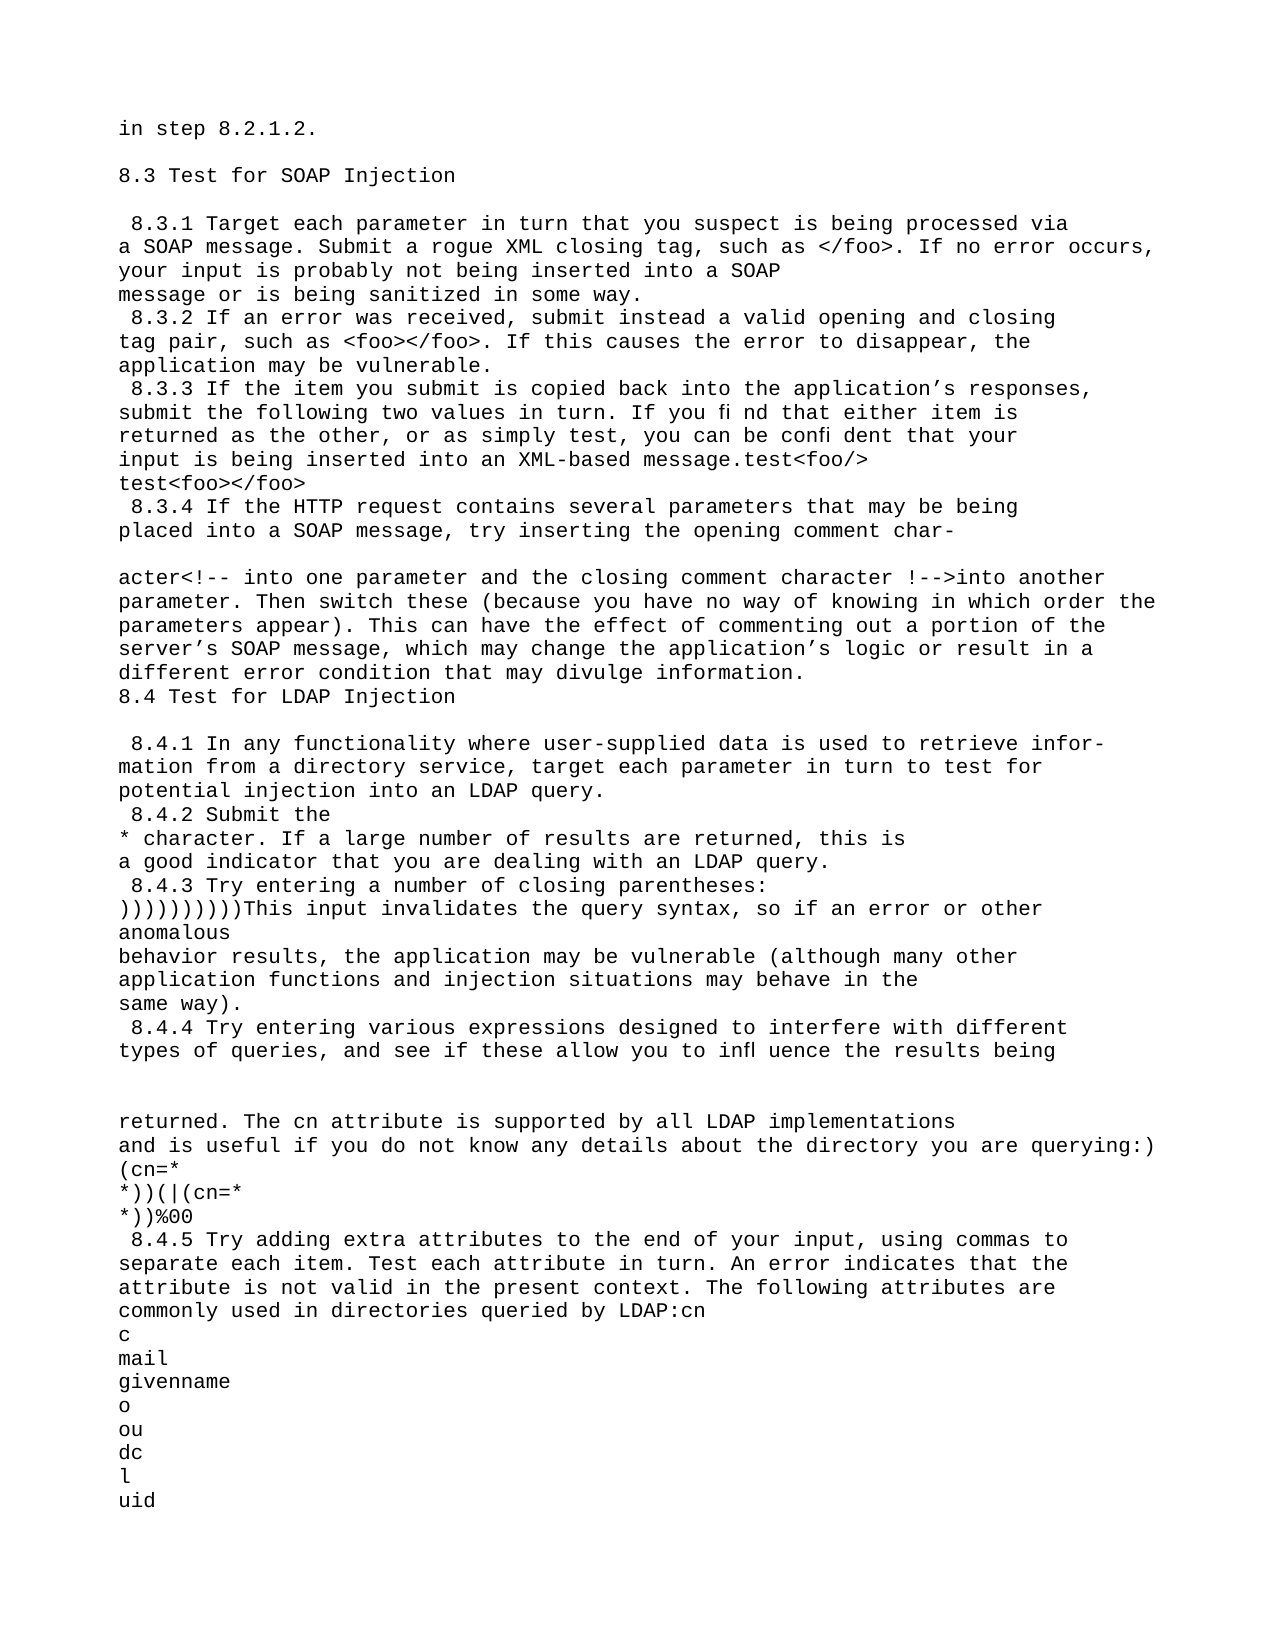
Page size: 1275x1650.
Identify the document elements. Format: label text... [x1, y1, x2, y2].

text message or is being sanitized in some way. [118, 284, 1157, 307]
text ))))))))))This input invalidates the query syntax, so if an error or other anomalous [118, 898, 1157, 946]
text same way). [118, 993, 1157, 1017]
text *))%00 [118, 1206, 1157, 1229]
text 8.4.3 Try entering a number of closing parentheses: [118, 875, 1157, 898]
text returned. The cn attribute is supported by all LDAP implementations [118, 1111, 1157, 1135]
text 8.3.4 If the HTTP request contains several parameters that may be being [118, 496, 1157, 520]
text mail [118, 1348, 1157, 1371]
text 8.4.1 In any functionality where user-supplied data is used to retrieve infor- [118, 733, 1157, 757]
text 8.4.4 Try entering various expressions designed to interfere with different [118, 1017, 1157, 1040]
text *))(|(cn=* [118, 1182, 1157, 1206]
text 8.4 Test for LDAP Injection [118, 686, 1157, 709]
text dc [118, 1442, 1157, 1466]
text 8.3.2 If an error was received, submit instead a valid opening and closing [118, 307, 1157, 331]
text behavior results, the application may be vulnerable (although many other application functions and injection situations may behave in the [118, 946, 1157, 993]
text uid [118, 1489, 1157, 1513]
text 8.3.3 If the item you submit is copied back into the application’s responses, [118, 378, 1157, 402]
text 8.4.2 Submit the [118, 804, 1157, 827]
text separate each item. Test each attribute in turn. An error indicates that the attribute is not valid in the present context. The following attributes are commonly used in directories queried by LDAP:cn [118, 1253, 1157, 1324]
text input is being inserted into an XML-based message.test<foo/> [118, 449, 1157, 473]
text test<foo></foo> [118, 473, 1157, 496]
text 8.3.1 Target each parameter in turn that you suspect is being processed via [118, 213, 1157, 236]
text tag pair, such as <foo></foo>. If this causes the error to disappear, the application may be vulnerable. [118, 331, 1157, 378]
text ou [118, 1419, 1157, 1442]
text a good indicator that you are dealing with an LDAP query. [118, 851, 1157, 875]
text in step 8.2.1.2. [118, 118, 1157, 142]
text * character. If a large number of results are returned, this is [118, 827, 1157, 851]
text returned as the other, or as simply test, you can be conﬁ dent that your [118, 426, 1157, 449]
text 8.3 Test for SOAP Injection [118, 165, 1157, 189]
text c [118, 1324, 1157, 1348]
text acter<!-- into one parameter and the closing comment character !-->into another parameter. Then switch these (because you have no way of knowing in which order the parameters appear). This can have the effect of commenting out a portion of the server’s SOAP message, which may change the application’s logic or result in a different error condition that may divulge information. [118, 567, 1157, 686]
text submit the following two values in turn. If you ﬁ nd that either item is [118, 402, 1157, 426]
text placed into a SOAP message, try inserting the opening comment char- [118, 520, 1157, 544]
text l [118, 1466, 1157, 1489]
text types of queries, and see if these allow you to inﬂ uence the results being [118, 1040, 1157, 1064]
text 8.4.5 Try adding extra attributes to the end of your input, using commas to [118, 1229, 1157, 1253]
text mation from a directory service, target each parameter in turn to test for potential injection into an LDAP query. [118, 757, 1157, 804]
text givenname [118, 1371, 1157, 1395]
text o [118, 1395, 1157, 1419]
text a SOAP message. Submit a rogue XML closing tag, such as </foo>. If no error occurs, your input is probably not being inserted into a SOAP [118, 236, 1157, 284]
text and is useful if you do not know any details about the directory you are querying:)(cn=* [118, 1135, 1157, 1182]
